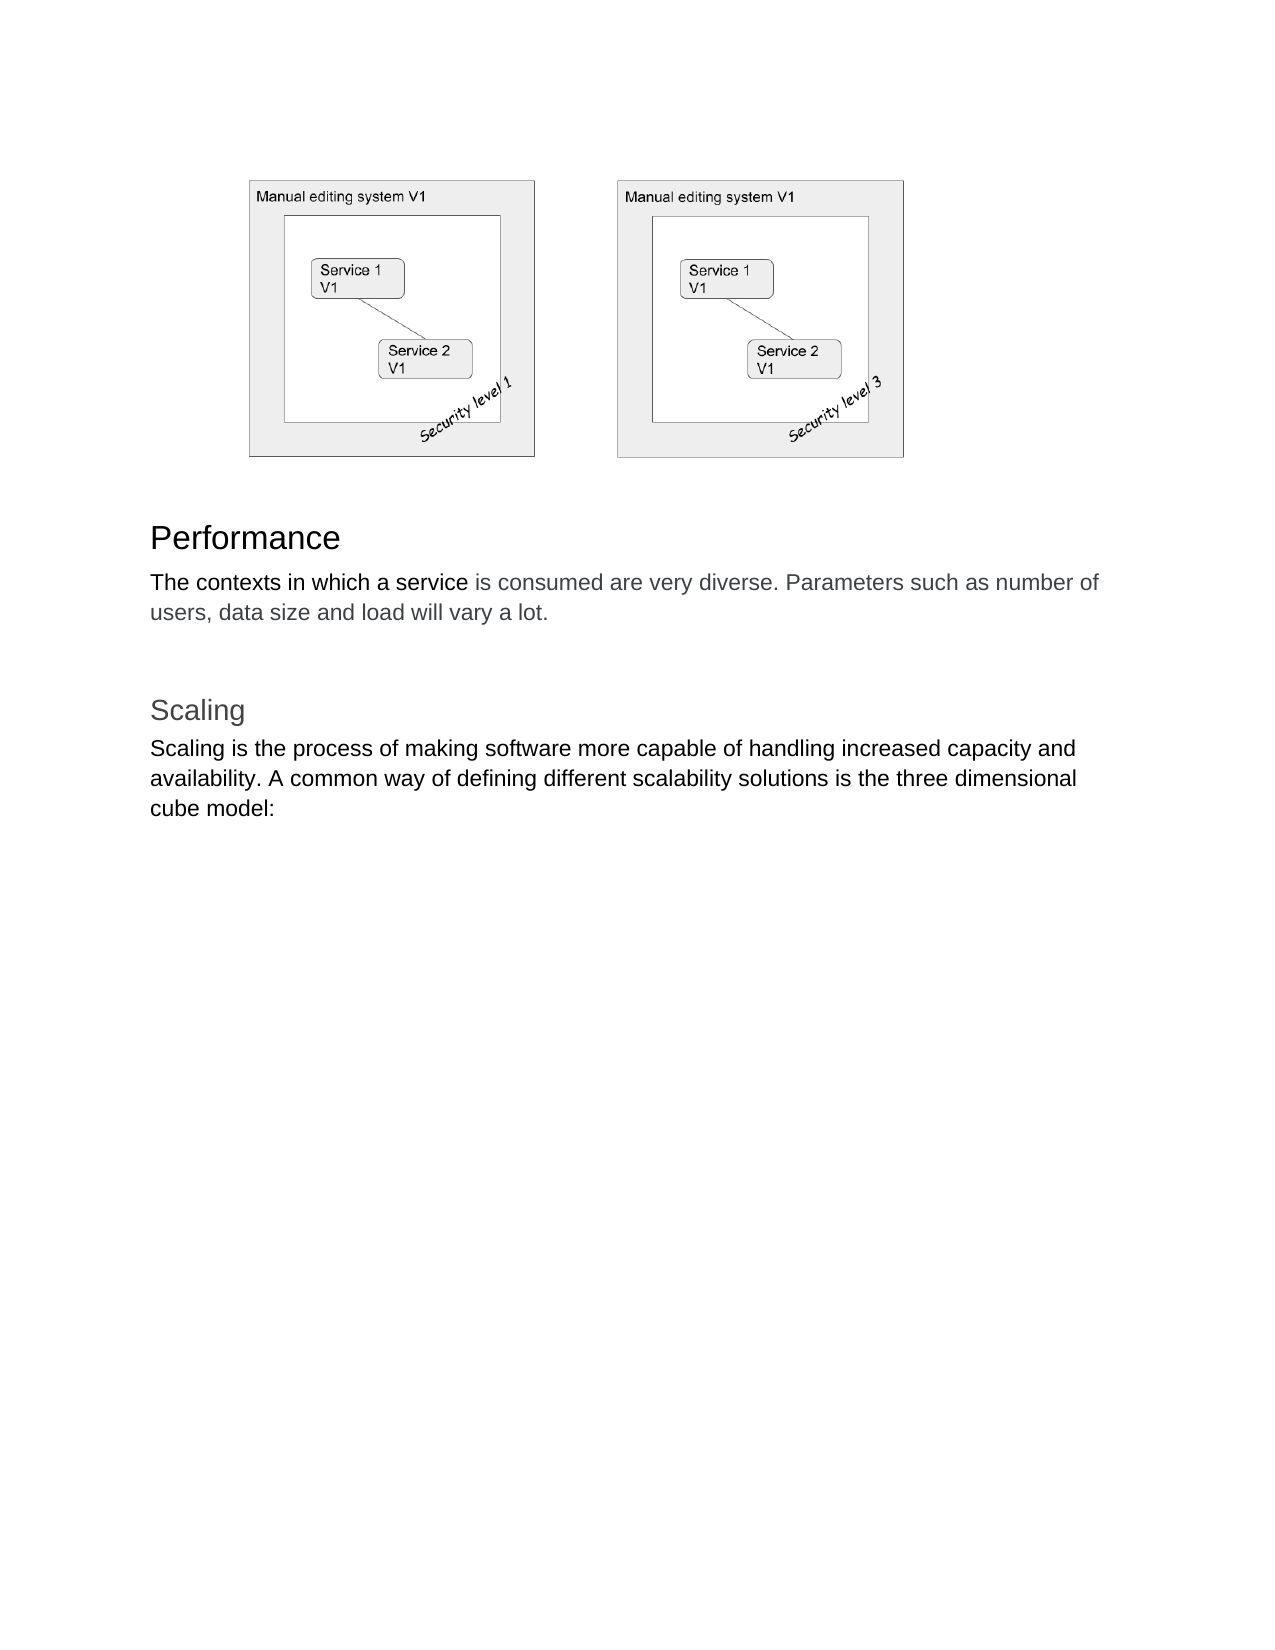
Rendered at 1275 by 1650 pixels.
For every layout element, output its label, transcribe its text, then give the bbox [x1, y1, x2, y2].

text The contexts in which a service is consumed are very diverse. Parameters such as number of users, data size and load will vary a lot. [150, 569, 1125, 625]
text Scaling is the process of making software more capable of handling increased capacity and availability. A common way of defining different scalability solutions is the three dimensional cube model: [150, 735, 1125, 821]
subtitle Performance [150, 518, 1125, 556]
picture [225, 150, 919, 477]
subtitle Scaling [150, 693, 1125, 726]
